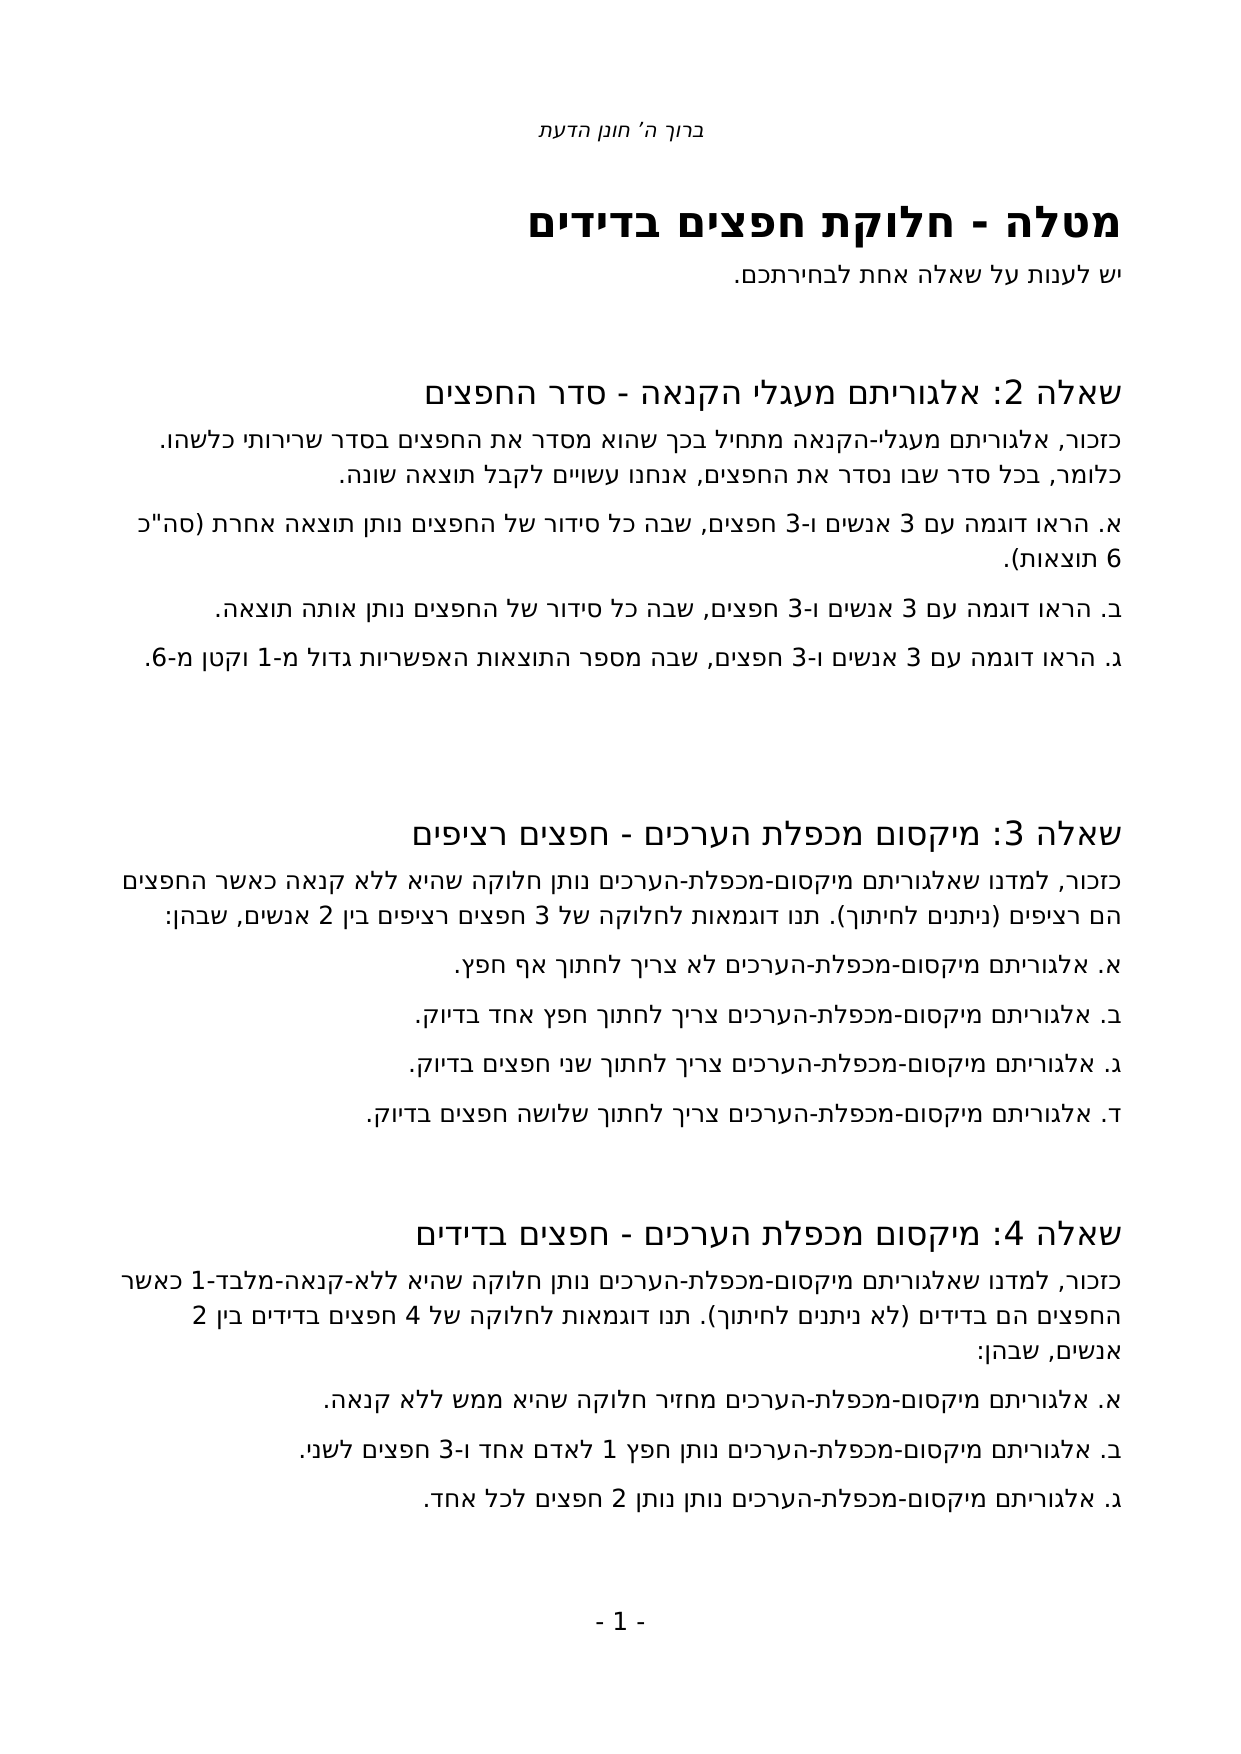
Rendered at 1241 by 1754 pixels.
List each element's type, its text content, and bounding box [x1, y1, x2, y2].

subtitle שאלה 2: אלגוריתם מעגלי הקנאה - סדר החפצים [118, 373, 1122, 412]
text ד. אלגוריתם מיקסום-מכפלת-הערכים צריך לחתוך שלושה חפצים בדיוק. [118, 1099, 1122, 1128]
text כזכור, למדנו שאלגוריתם מיקסום-מכפלת-הערכים נותן חלוקה שהיא ללא קנאה כאשר החפצים הם רציפים (ניתנים לחיתוך). תנו דוגמאות לחלוקה של 3 חפצים רציפים בין 2 אנשים, שבהן: [118, 866, 1122, 930]
text ב. אלגוריתם מיקסום-מכפלת-הערכים צריך לחתוך חפץ אחד בדיוק. [118, 1000, 1122, 1029]
text כזכור, אלגוריתם מעגלי-הקנאה מתחיל בכך שהוא מסדר את החפצים בסדר שרירותי כלשהו. כלומר, בכל סדר שבו נסדר את החפצים, אנחנו עשויים לקבל תוצאה שונה. [118, 425, 1122, 489]
subtitle מטלה - חלוקת חפצים בדידים [118, 197, 1122, 248]
text ג. הראו דוגמה עם 3 אנשים ו-3 חפצים, שבה מספר התוצאות האפשריות גדול מ-1 וקטן מ-6. [118, 644, 1122, 673]
text כזכור, למדנו שאלגוריתם מיקסום-מכפלת-הערכים נותן חלוקה שהיא ללא-קנאה-מלבד-1 כאשר החפצים הם בדידים (לא ניתנים לחיתוך). תנו דוגמאות לחלוקה של 4 חפצים בדידים בין 2 אנשים, שבהן: [118, 1266, 1122, 1365]
subtitle שאלה 3: מיקסום מכפלת הערכים - חפצים רציפים [118, 814, 1122, 853]
text יש לענות על שאלה אחת לבחירתכם. [118, 260, 1122, 289]
text ג. אלגוריתם מיקסום-מכפלת-הערכים נותן נותן 2 חפצים לכל אחד. [118, 1485, 1122, 1514]
text א. אלגוריתם מיקסום-מכפלת-הערכים לא צריך לחתוך אף חפץ. [118, 950, 1122, 979]
text ב. הראו דוגמה עם 3 אנשים ו-3 חפצים, שבה כל סידור של החפצים נותן אותה תוצאה. [118, 594, 1122, 623]
text ג. אלגוריתם מיקסום-מכפלת-הערכים צריך לחתוך שני חפצים בדיוק. [118, 1049, 1122, 1079]
text ב. אלגוריתם מיקסום-מכפלת-הערכים נותן חפץ 1 לאדם אחד ו-3 חפצים לשני. [118, 1435, 1122, 1464]
text א. הראו דוגמה עם 3 אנשים ו-3 חפצים, שבה כל סידור של החפצים נותן תוצאה אחרת (סה"כ 6 תוצאות). [118, 509, 1122, 574]
text א. אלגוריתם מיקסום-מכפלת-הערכים מחזיר חלוקה שהיא ממש ללא קנאה. [118, 1386, 1122, 1415]
subtitle שאלה 4: מיקסום מכפלת הערכים - חפצים בדידים [118, 1214, 1122, 1253]
